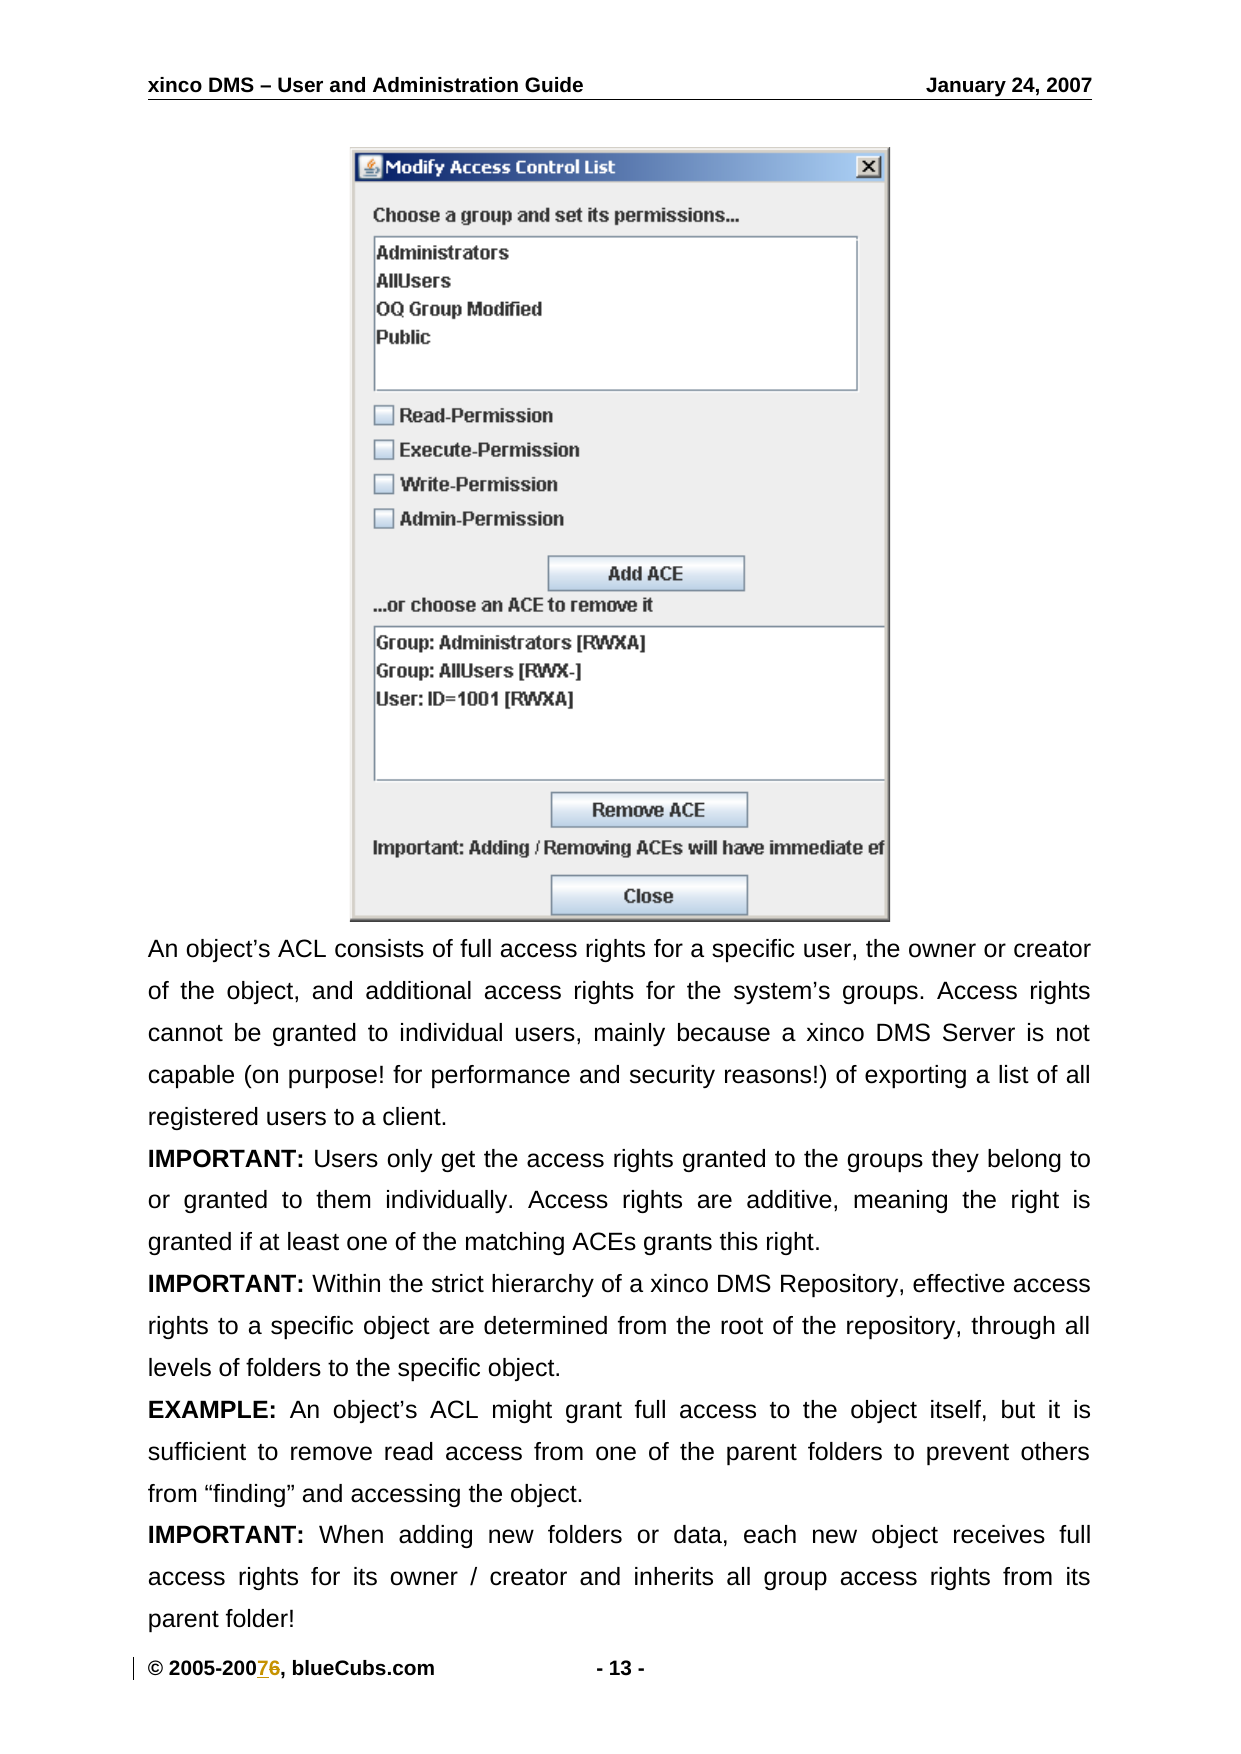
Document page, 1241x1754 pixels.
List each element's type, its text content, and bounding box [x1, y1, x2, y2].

text EXAMPLE: An object’s ACL might grant full access to the object itself, but it is sufficient to remove read access from one of the parent folders to prevent others from “finding” and accessing the object. [148, 1396, 1092, 1507]
text IMPORTANT: When adding new folders or data, each new object receives full access rights for its owner / creator and inherits all group access rights from its parent folder! [148, 1521, 1092, 1633]
text IMPORTANT: Within the strict hierarchy of a xinco DMS Repository, effective access rights to a specific object are determined from the root of the repository, through all levels of folders to the specific object. [148, 1270, 1092, 1382]
picture [349, 147, 891, 922]
text IMPORTANT: Users only get the access rights granted to the groups they belong to or granted to them individually. Access rights are additive, meaning the right is granted if at least one of the matching ACEs grants this right. [148, 1144, 1092, 1256]
text An object’s ACL consists of full access rights for a specific user, the owner or creator of the object, and additional access rights for the system’s groups. Access rights cannot be granted to individual users, mainly because a xinco DMS Server is not capable (on purpose! for performance and security reasons!) of exporting a list of all registered users to a client. [148, 148, 1092, 1131]
